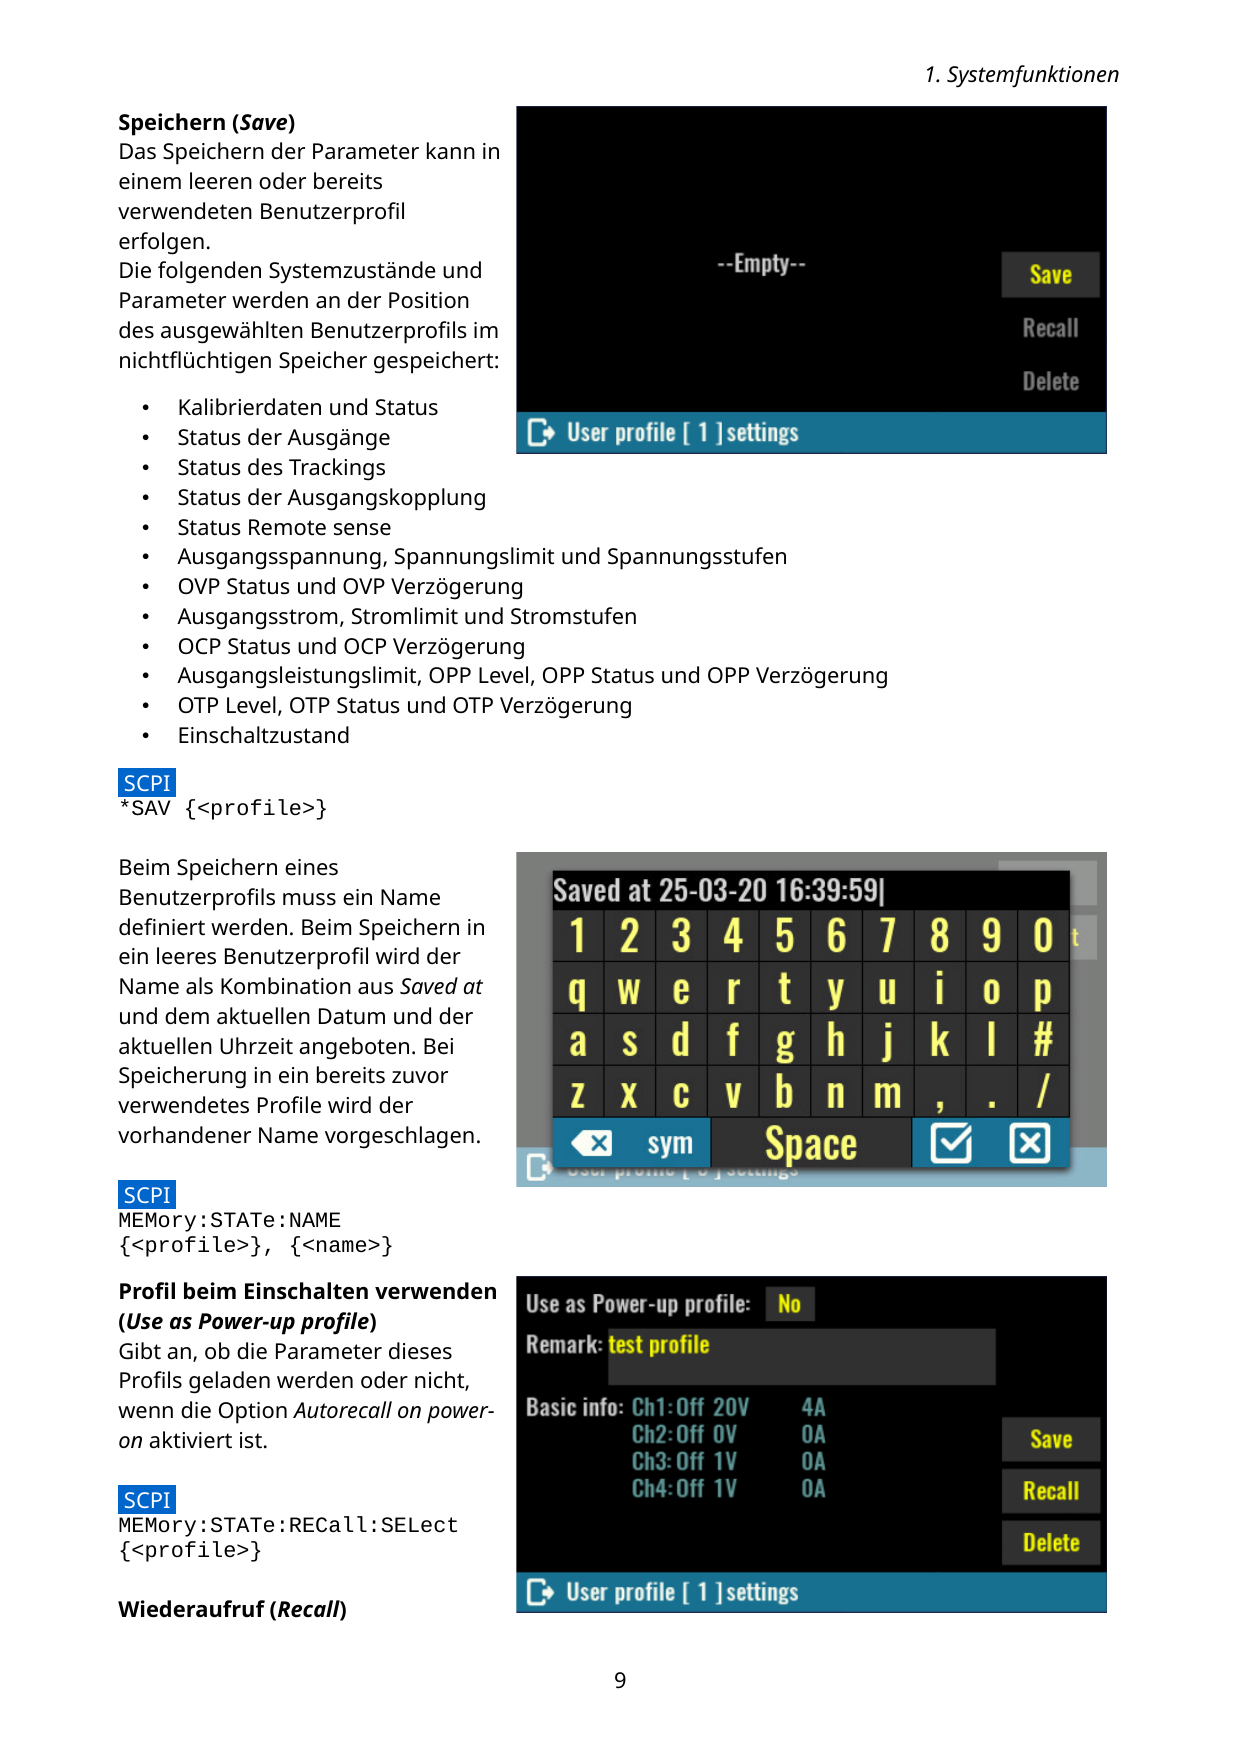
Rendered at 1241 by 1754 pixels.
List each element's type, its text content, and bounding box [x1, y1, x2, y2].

table_header Beim Speichern eines Benutzerprofils muss ein Name definiert werden. Beim Speichern in ein leeres Benutzerprofil wird der Name als Kombination aus Saved at und dem aktuellen Datum und der aktuellen Uhrzeit angeboten. Bei Speicherung in ein bereits zuvor verwendetes Profile wird der vorhandener Name vorgeschlagen. SCPI MEMory:STATe:NAME {<profile>}, {<name>} [118, 852, 501, 1259]
table_header [501, 1613, 1122, 1629]
table_header Speichern (Save) Das Speichern der Parameter kann in einem leeren oder bereits verwendeten Benutzerprofil erfolgen. Die folgenden Systemzustände und Parameter werden an der Position des ausgewählten Benutzerprofils im nichtflüchtigen Speicher gespeichert: Kalibrierdaten und Status Status der Ausgänge Status des Trackings Status der Ausgangskopplung Status Remote sense [118, 107, 501, 541]
table_header [501, 852, 1122, 1259]
picture [516, 106, 1107, 454]
table_header [501, 454, 1122, 541]
table_header [1107, 107, 1122, 453]
table_header [501, 107, 516, 453]
table_header Profil beim Einschalten verwenden (Use as Power-up profile) Gibt an, ob die Parameter dieses Profils geladen werden oder nicht, wenn die Option Autorecall on power-on aktiviert ist. SCPI MEMory:STATe:RECall:SELect {<profile>} Wiederaufruf (Recall) [118, 1276, 501, 1629]
picture [516, 852, 1107, 1187]
table_cell Ausgangsspannung, Spannungslimit und Spannungsstufen OVP Status und OVP Verzögerung Ausgangsstrom, Stromlimit und Stromstufen OCP Status und OCP Verzögerung Ausgangsleistungslimit, OPP Level, OPP Status und OPP Verzögerung OTP Level, OTP Status und OTP Verzögerung Einschaltzustand SCPI *SAV {<profile>} [118, 541, 1122, 822]
table_header [1107, 1276, 1122, 1612]
picture [516, 1276, 1107, 1613]
table_header [501, 1276, 516, 1612]
